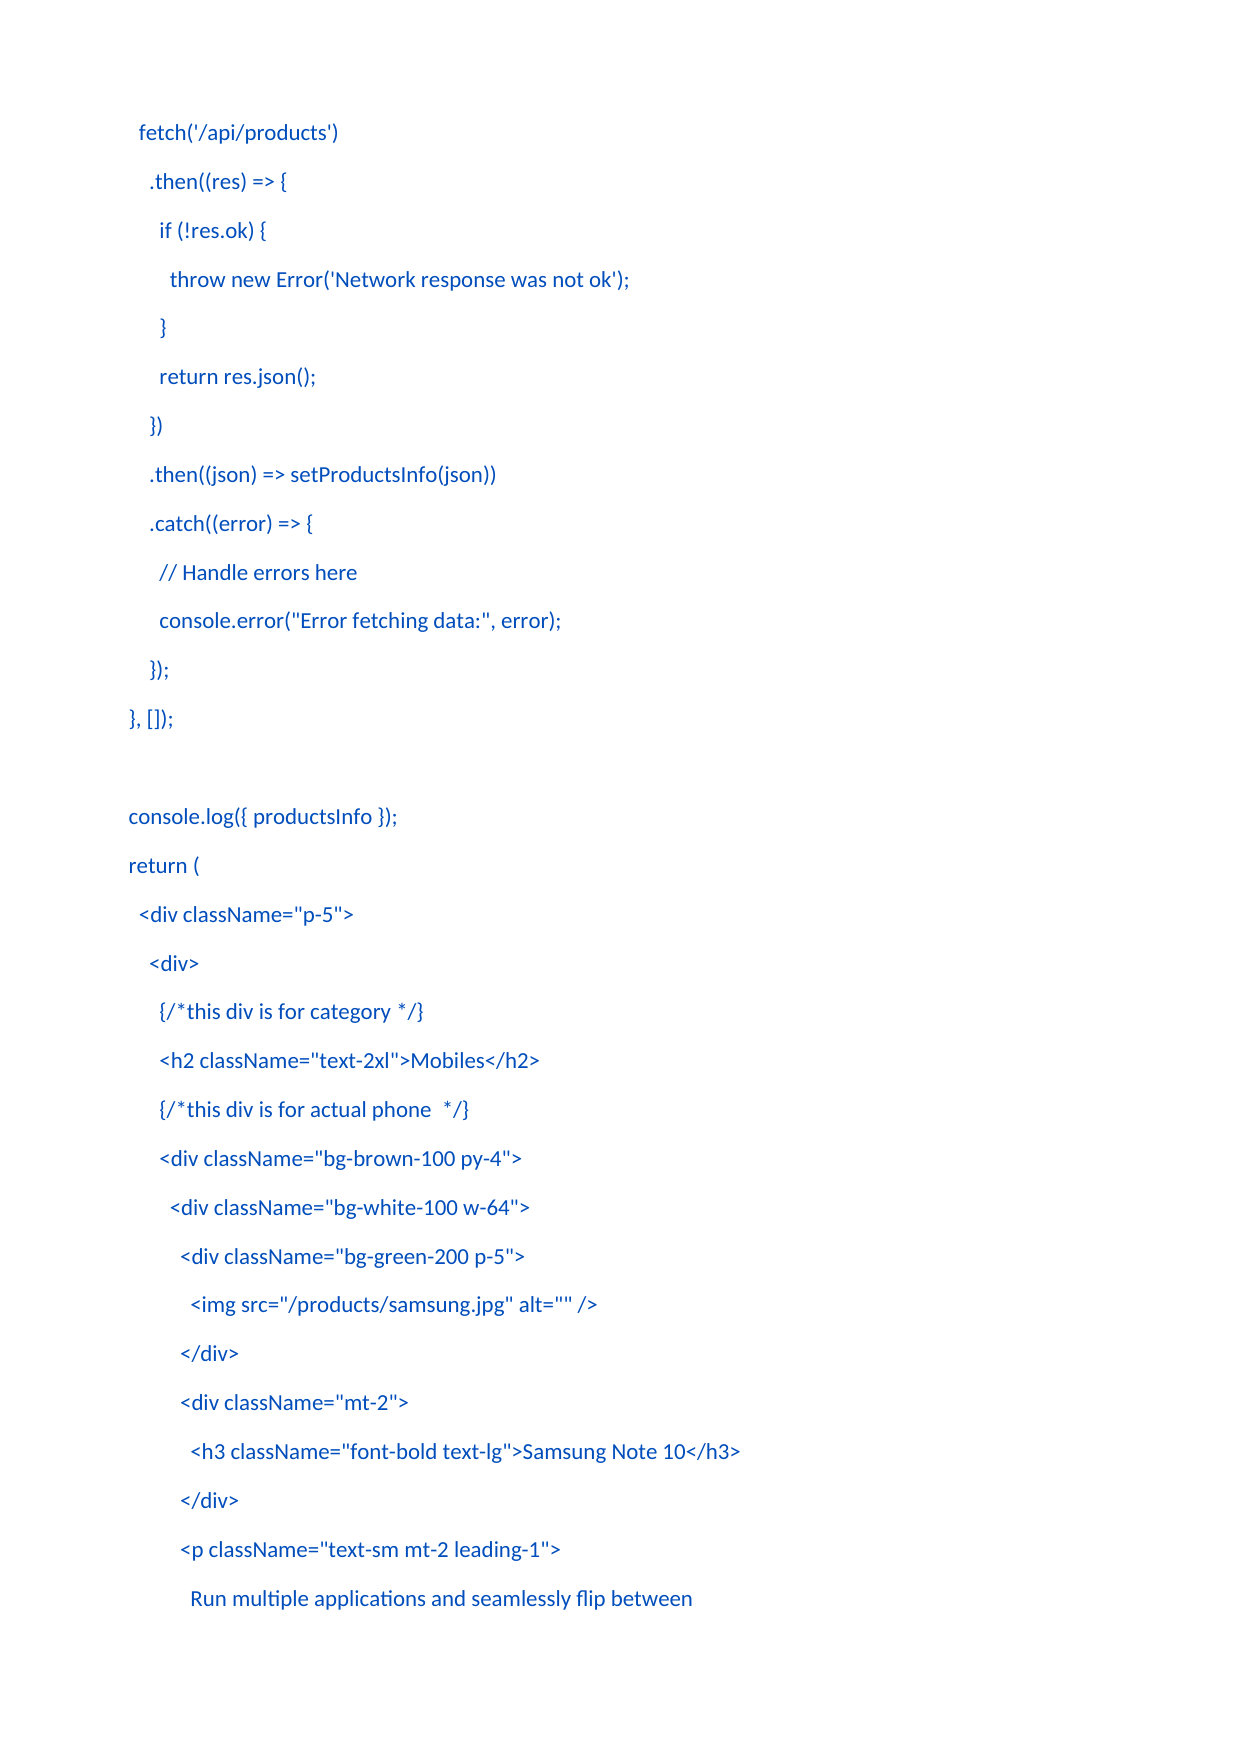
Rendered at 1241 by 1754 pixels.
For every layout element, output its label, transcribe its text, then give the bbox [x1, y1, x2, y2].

text throw new Error('Network response was not ok'); [118, 265, 1122, 293]
text {/*this div is for category */} [118, 997, 1122, 1026]
text }, []); [118, 704, 1122, 732]
text if (!res.ok) { [118, 216, 1122, 244]
text console.error("Error fetching data:", error); [118, 607, 1122, 635]
text <h3 className="font-bold text-lg">Samsung Note 10</h3> [118, 1437, 1122, 1465]
text <div className="mt-2"> [118, 1388, 1122, 1416]
text <div> [118, 949, 1122, 977]
text <p className="text-sm mt-2 leading-1"> [118, 1535, 1122, 1563]
text </div> [118, 1339, 1122, 1367]
text } [118, 313, 1122, 342]
text // Handle errors here [118, 558, 1122, 586]
text <img src="/products/samsung.jpg" alt="" /> [118, 1291, 1122, 1319]
text .catch((error) => { [118, 509, 1122, 537]
text return ( [118, 851, 1122, 879]
text .then((json) => setProductsInfo(json)) [118, 460, 1122, 488]
text fetch('/api/products') [118, 118, 1122, 146]
text {/*this div is for actual phone */} [118, 1095, 1122, 1123]
text <h2 className="text-2xl">Mobiles</h2> [118, 1046, 1122, 1074]
text </div> [118, 1486, 1122, 1514]
text <div className="p-5"> [118, 900, 1122, 928]
text }) [118, 411, 1122, 439]
text .then((res) => { [118, 167, 1122, 195]
text <div className="bg-brown-100 py-4"> [118, 1144, 1122, 1172]
text return res.json(); [118, 362, 1122, 390]
text <div className="bg-white-100 w-64"> [118, 1193, 1122, 1221]
text console.log({ productsInfo }); [118, 802, 1122, 830]
text Run multiple applications and seamlessly flip between [118, 1584, 1122, 1612]
text }); [118, 656, 1122, 683]
text <div className="bg-green-200 p-5"> [118, 1242, 1122, 1270]
